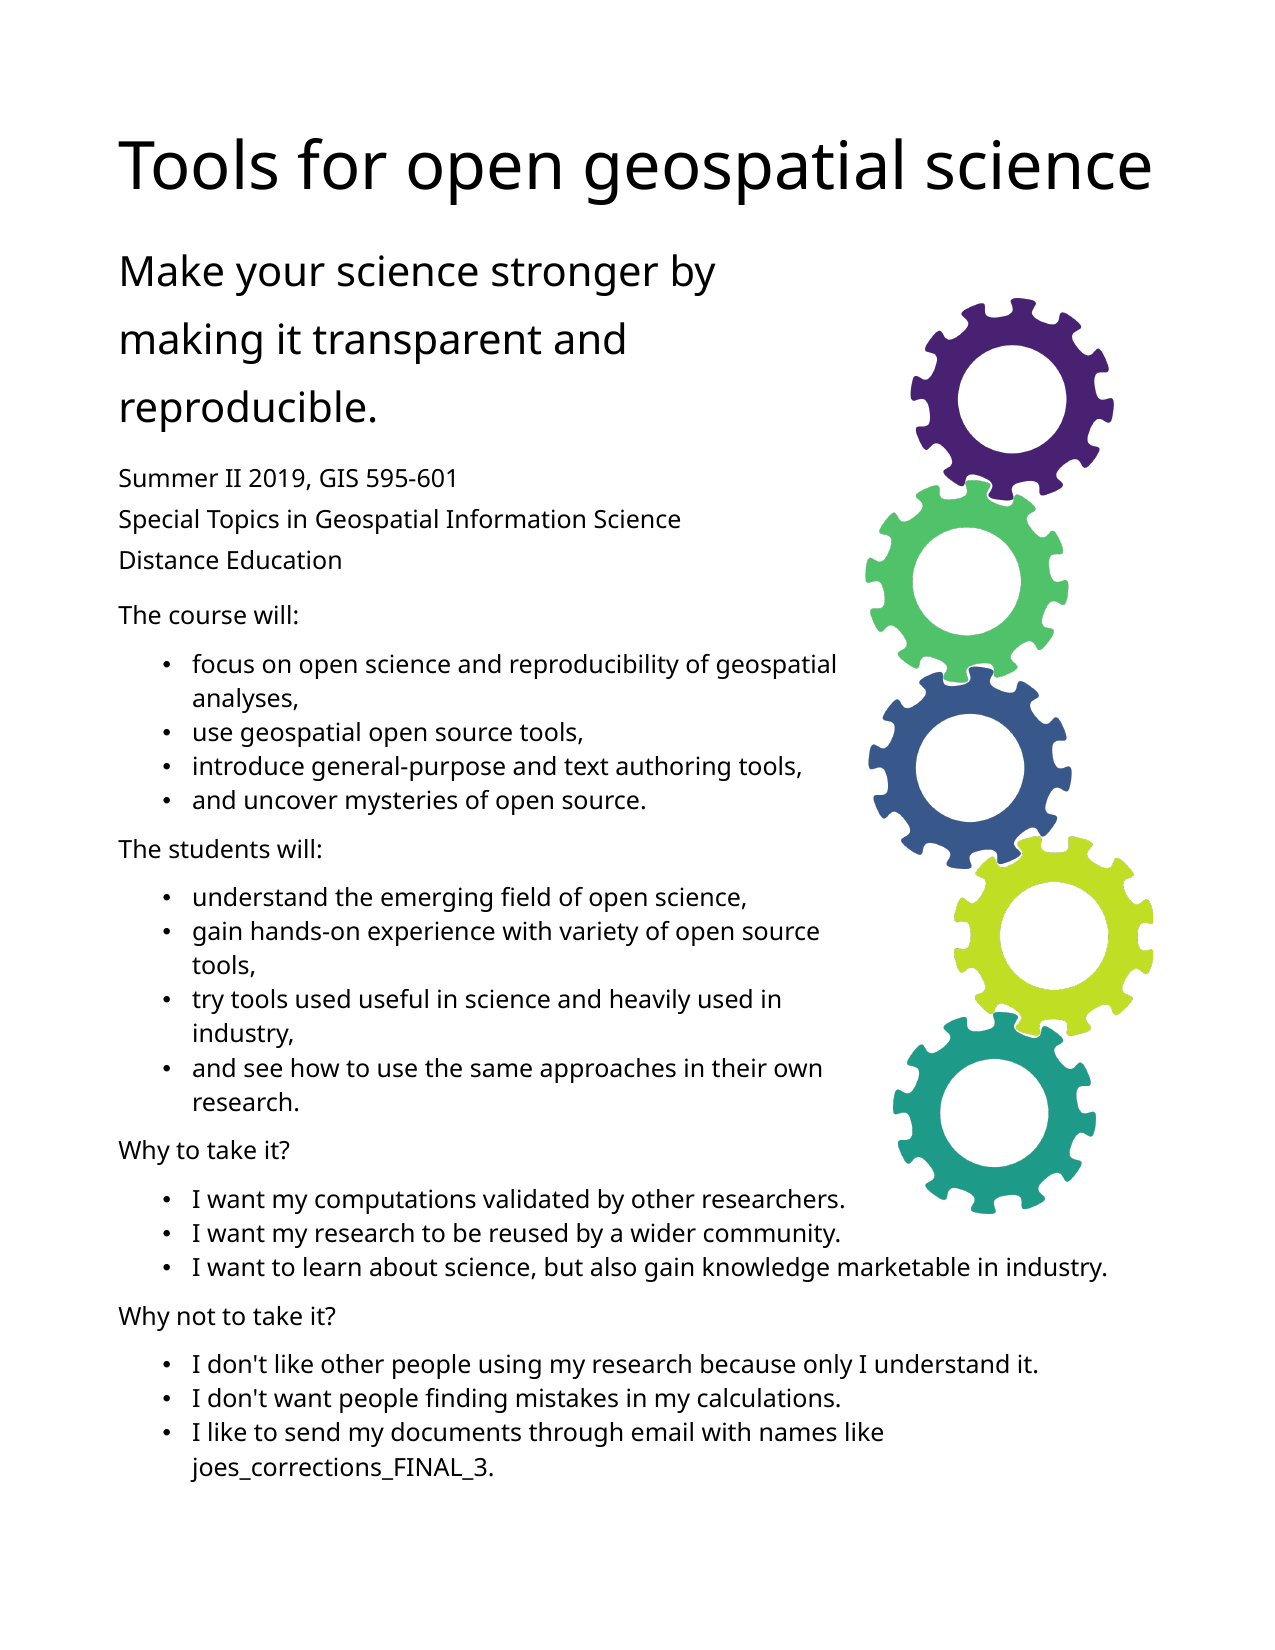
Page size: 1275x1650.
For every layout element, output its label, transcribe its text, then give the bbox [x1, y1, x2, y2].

list I don't like other people using my research because only I understand it. [162, 1347, 1157, 1381]
list and see how to use the same approaches in their own research. [162, 1050, 865, 1118]
list I want to learn about science, but also gain knowledge marketable in industry. [162, 1250, 1157, 1284]
text Tools for open geospatial science [118, 118, 1157, 209]
list I like to send my documents through email with names like joes_corrections_FINAL_3. [162, 1415, 1157, 1483]
list gain hands-on experience with variety of open source tools, [162, 914, 865, 982]
list understand the emerging field of open science, [162, 880, 865, 914]
text Make your science stronger by making it transparent and reproducible. [118, 242, 1157, 435]
list try tools used useful in science and heavily used in industry, [162, 982, 865, 1050]
list I want my research to be reused by a wider community. [162, 1216, 1157, 1250]
text Why to take it? [118, 1133, 865, 1167]
list I don't want people finding mistakes in my calculations. [162, 1381, 1157, 1415]
text The course will: [118, 598, 865, 632]
list focus on open science and reproducibility of geospatial analyses, [162, 646, 865, 714]
list I want my computations validated by other researchers. [162, 1182, 1157, 1216]
list and uncover mysteries of open source. [162, 783, 865, 817]
picture [865, 298, 1154, 1214]
text Why not to take it? [118, 1298, 1157, 1332]
list use geospatial open source tools, [162, 714, 865, 748]
list introduce general-purpose and text authoring tools, [162, 748, 865, 783]
text The students will: [118, 831, 865, 865]
text Summer II 2019, GIS 595-601 Special Topics in Geospatial Information Science Distance Education [118, 461, 865, 576]
